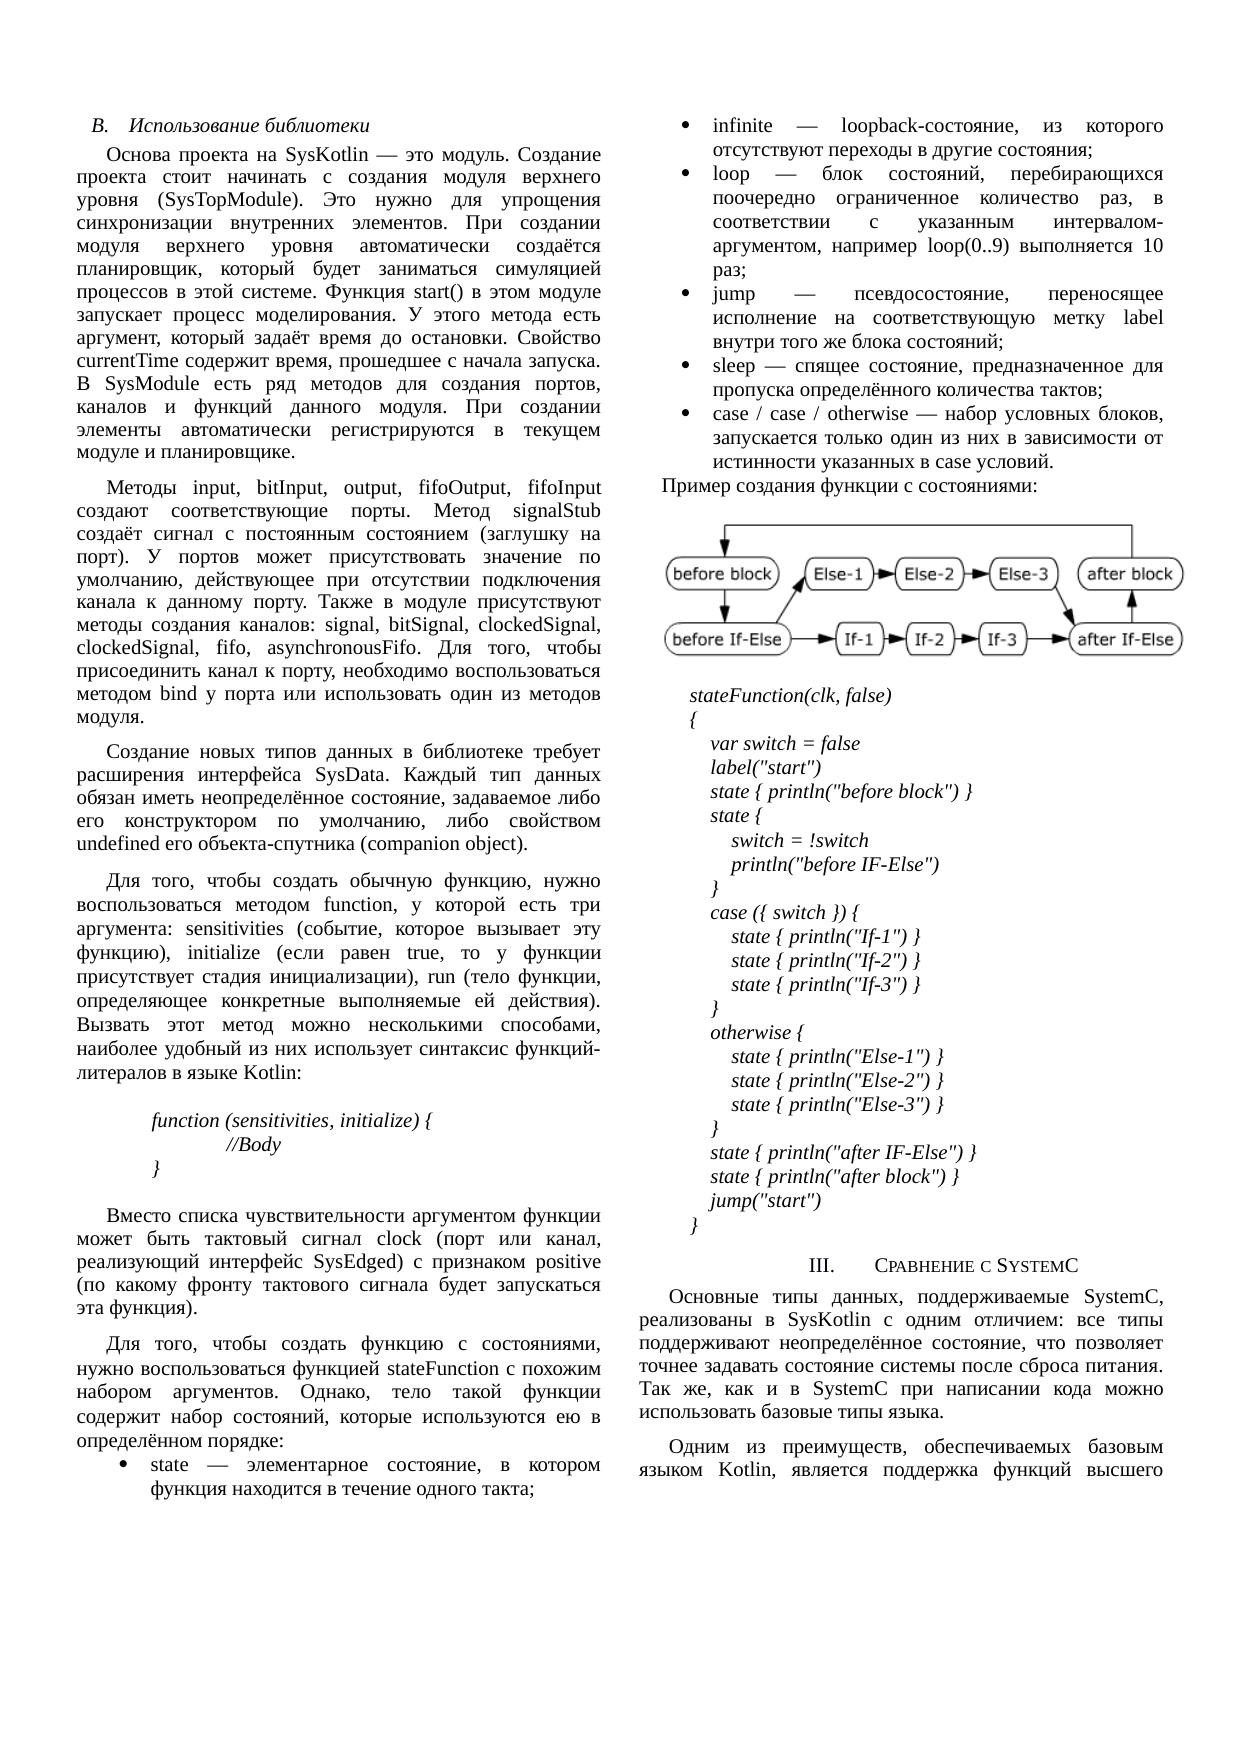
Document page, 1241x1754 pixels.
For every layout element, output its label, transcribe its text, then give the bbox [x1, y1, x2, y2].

text Методы input, bitInput, output, fifoOutput, fifoInput создают соответствующие порты. Метод signalStub создаёт сигнал с постоянным состоянием (заглушку на порт). У портов может присутствовать значение по умолчанию, действующее при отсутствии подключения канала к данному порту. Также в модуле присутствуют методы создания каналов: signal, bitSignal, clockedSignal, clockedSignal, fifo, asynchronousFifo. Для того, чтобы присоединить канал к порту, необходимо воспользоваться методом bind у порта или использовать один из методов модуля. [76, 476, 601, 728]
text Создание новых типов данных в библиотеке требует расширения интерфейса SysData. Каждый тип данных обязан иметь неопределённое состояние, задаваемое либо его конструктором по умолчанию, либо свойством undefined его объекта-спутника (companion object). [76, 741, 601, 855]
text } [639, 1212, 1164, 1237]
text state { [639, 803, 1164, 827]
text state { println("If-2") } [639, 948, 1164, 972]
text state { println("after block") } [639, 1164, 1164, 1188]
text function (sensitivities, initialize) { [76, 1108, 601, 1132]
text state { println("after IF-Else") } [639, 1140, 1164, 1164]
text { [639, 707, 1164, 731]
text state { println("Else-1") } [639, 1044, 1164, 1068]
text stateFunction(clk, false) [639, 683, 1164, 707]
text jump("start") [639, 1188, 1164, 1212]
text println("before IF-Else") [639, 852, 1164, 876]
text } [639, 1116, 1164, 1140]
text Основа проекта на SysKotlin — это модуль. Создание проекта стоит начинать с создания модуля верхнего уровня (SysTopModule). Это нужно для упрощения синхронизации внутренних элементов. При создании модуля верхнего уровня автоматически создаётся планировщик, который будет заниматься симуляцией процессов в этой системе. Функция start() в этом модуле запускает процесс моделирования. У этого метода есть аргумент, который задаёт время до остановки. Свойство currentTime содержит время, прошедшее с начала запуска. В SysModule есть ряд методов для создания портов, каналов и функций данного модуля. При создании элементы автоматически регистрируются в текущем модуле и планировщике. [76, 143, 601, 463]
text } [639, 996, 1164, 1020]
list infinite — loopback-состояние, из которого отсутствуют переходы в другие состояния; [682, 112, 1164, 161]
text label("start") [639, 755, 1164, 779]
text Вместо списка чувствительности аргументом функции может быть тактовый сигнал clock (порт или канал, реализующий интерфейс SysEdged) с признаком positive (по какому фронту тактового сигнала будет запускаться эта функция). [76, 1204, 601, 1319]
list case / case / otherwise — набор условных блоков, запускается только один из них в зависимости от истинности указанных в case условий. [682, 401, 1164, 473]
subtitle Сравнение с SystemC [714, 1253, 1164, 1277]
text switch = !switch [639, 827, 1164, 852]
text state { println("Else-2") } [639, 1068, 1164, 1092]
text Пример создания функции с состояниями: [639, 473, 1164, 497]
list state — элементарное состояние, в котором функция находится в течение одного такта; [119, 1452, 601, 1500]
subtitle Использование библиотеки [91, 112, 601, 137]
text } [639, 876, 1164, 900]
list sleep — спящее состояние, предназначенное для пропуска определённого количества тактов; [682, 353, 1164, 401]
text Одним из преимуществ, обеспечиваемых базовым языком Kotlin, является поддержка функций высшего [639, 1436, 1164, 1481]
list loop — блок состояний, перебирающихся поочередно ограниченное количество раз, в соответствии с указанным интервалом-аргументом, например loop(0..9) выполняется 10 раз; [682, 161, 1164, 281]
text Основные типы данных, поддерживаемые SystemC, реализованы в SysKotlin с одним отличием: все типы поддерживают неопределённое состояние, что позволяет точнее задавать состояние системы после сброса питания. Так же, как и в SystemC при написании кода можно использовать базовые типы языка. [639, 1286, 1164, 1423]
text Для того, чтобы создать обычную функцию, нужно воспользоваться методом function, у которой есть три аргумента: sensitivities (событие, которое вызывает эту функцию), initialize (если равен true, то у функции присутствует стадия инициализации), run (тело функции, определяющее конкретные выполняемые ей действия). Вызвать этот метод можно несколькими способами, наиболее удобный из них использует синтаксис функций-литералов в языке Kotlin: [76, 867, 601, 1084]
text //Body [76, 1132, 601, 1156]
picture [661, 521, 1187, 659]
text state { println("Else-3") } [639, 1092, 1164, 1116]
list jump — псевдосостояние, переносящее исполнение на соответствующую метку label внутри того же блока состояний; [682, 281, 1164, 353]
text state { println("If-1") } [639, 924, 1164, 948]
text Для того, чтобы создать функцию с состояниями, нужно воспользоваться функцией stateFunction с похожим набором аргументов. Однако, тело такой функции содержит набор состояний, которые используются ею в определённом порядке: [76, 1331, 601, 1452]
text state { println("before block") } [639, 779, 1164, 803]
text case ({ switch }) { [639, 900, 1164, 924]
text state { println("If-3") } [639, 972, 1164, 996]
text } [76, 1156, 601, 1180]
text otherwise { [639, 1020, 1164, 1044]
text var switch = false [639, 731, 1164, 755]
